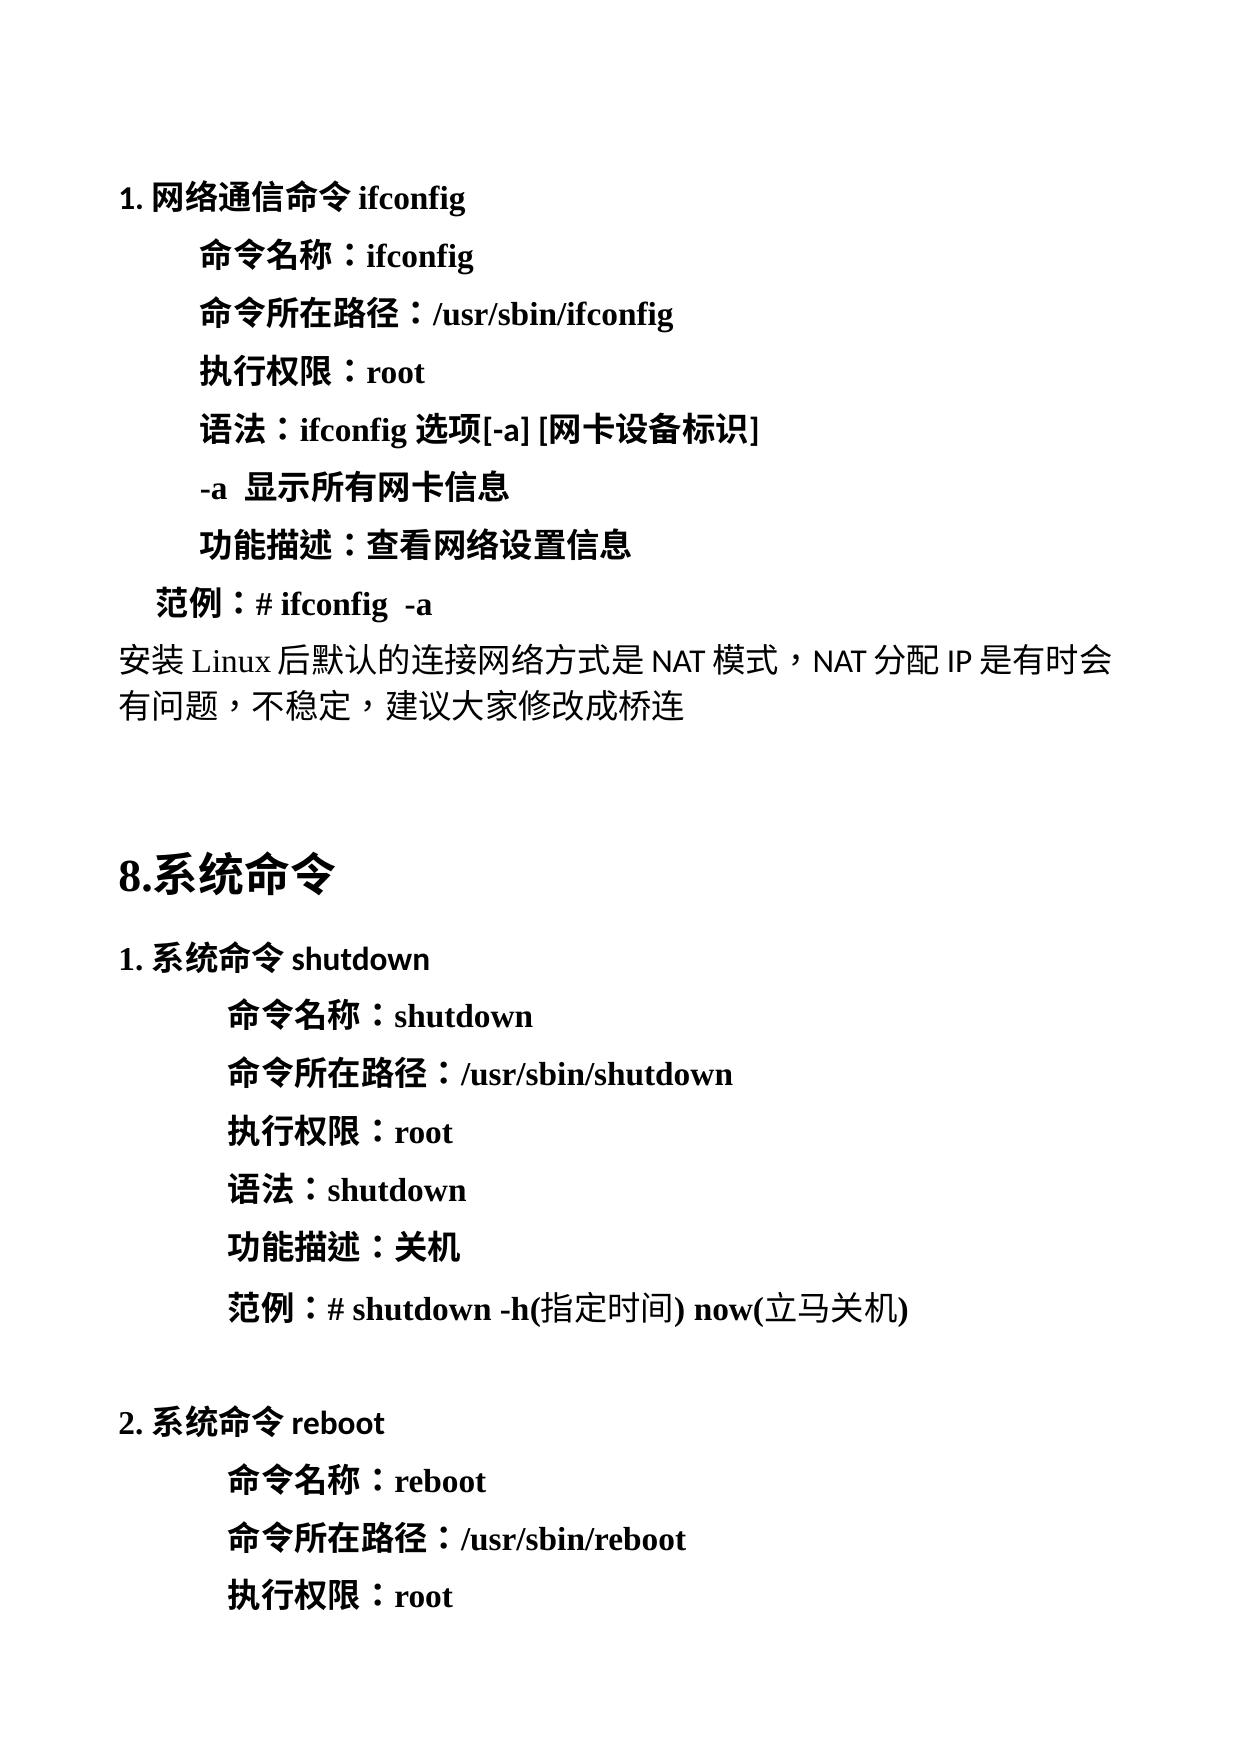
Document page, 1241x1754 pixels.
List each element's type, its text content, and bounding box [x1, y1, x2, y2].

subtitle 8.系统命令 [118, 838, 1122, 904]
text 功能描述：查看网络设置信息 [156, 521, 1122, 567]
text 功能描述：关机 [227, 1224, 1122, 1269]
text 命令所在路径：/usr/sbin/reboot [227, 1514, 1122, 1560]
text 语法：ifconfig 选项[-a] [网卡设备标识] [156, 406, 1122, 451]
text 执行权限：root [227, 1108, 1122, 1153]
text 命令名称：reboot [227, 1456, 1122, 1502]
subtitle 2. 系统命令reboot [118, 1396, 1122, 1444]
subtitle 1. 网络通信命令ifconfig [118, 171, 1122, 219]
text 命令所在路径：/usr/sbin/shutdown [227, 1050, 1122, 1096]
text 范例：# ifconfig -a [156, 579, 1122, 625]
text 执行权限：root [227, 1572, 1122, 1618]
subtitle 1. 系统命令shutdown [118, 931, 1122, 980]
text 范例：# shutdown -h(指定时间) now(立马关机) [227, 1282, 1122, 1330]
text 安装Linux后默认的连接网络方式是NAT模式，NAT分配IP是有时会有问题，不稳定，建议大家修改成桥连 [118, 637, 1122, 728]
text -a 显示所有网卡信息 [156, 463, 1122, 509]
text 语法：shutdown [227, 1166, 1122, 1211]
text 命令名称：ifconfig [156, 232, 1122, 277]
text 命令名称：shutdown [227, 992, 1122, 1038]
text 执行权限：root [156, 348, 1122, 393]
text 命令所在路径：/usr/sbin/ifconfig [156, 290, 1122, 335]
